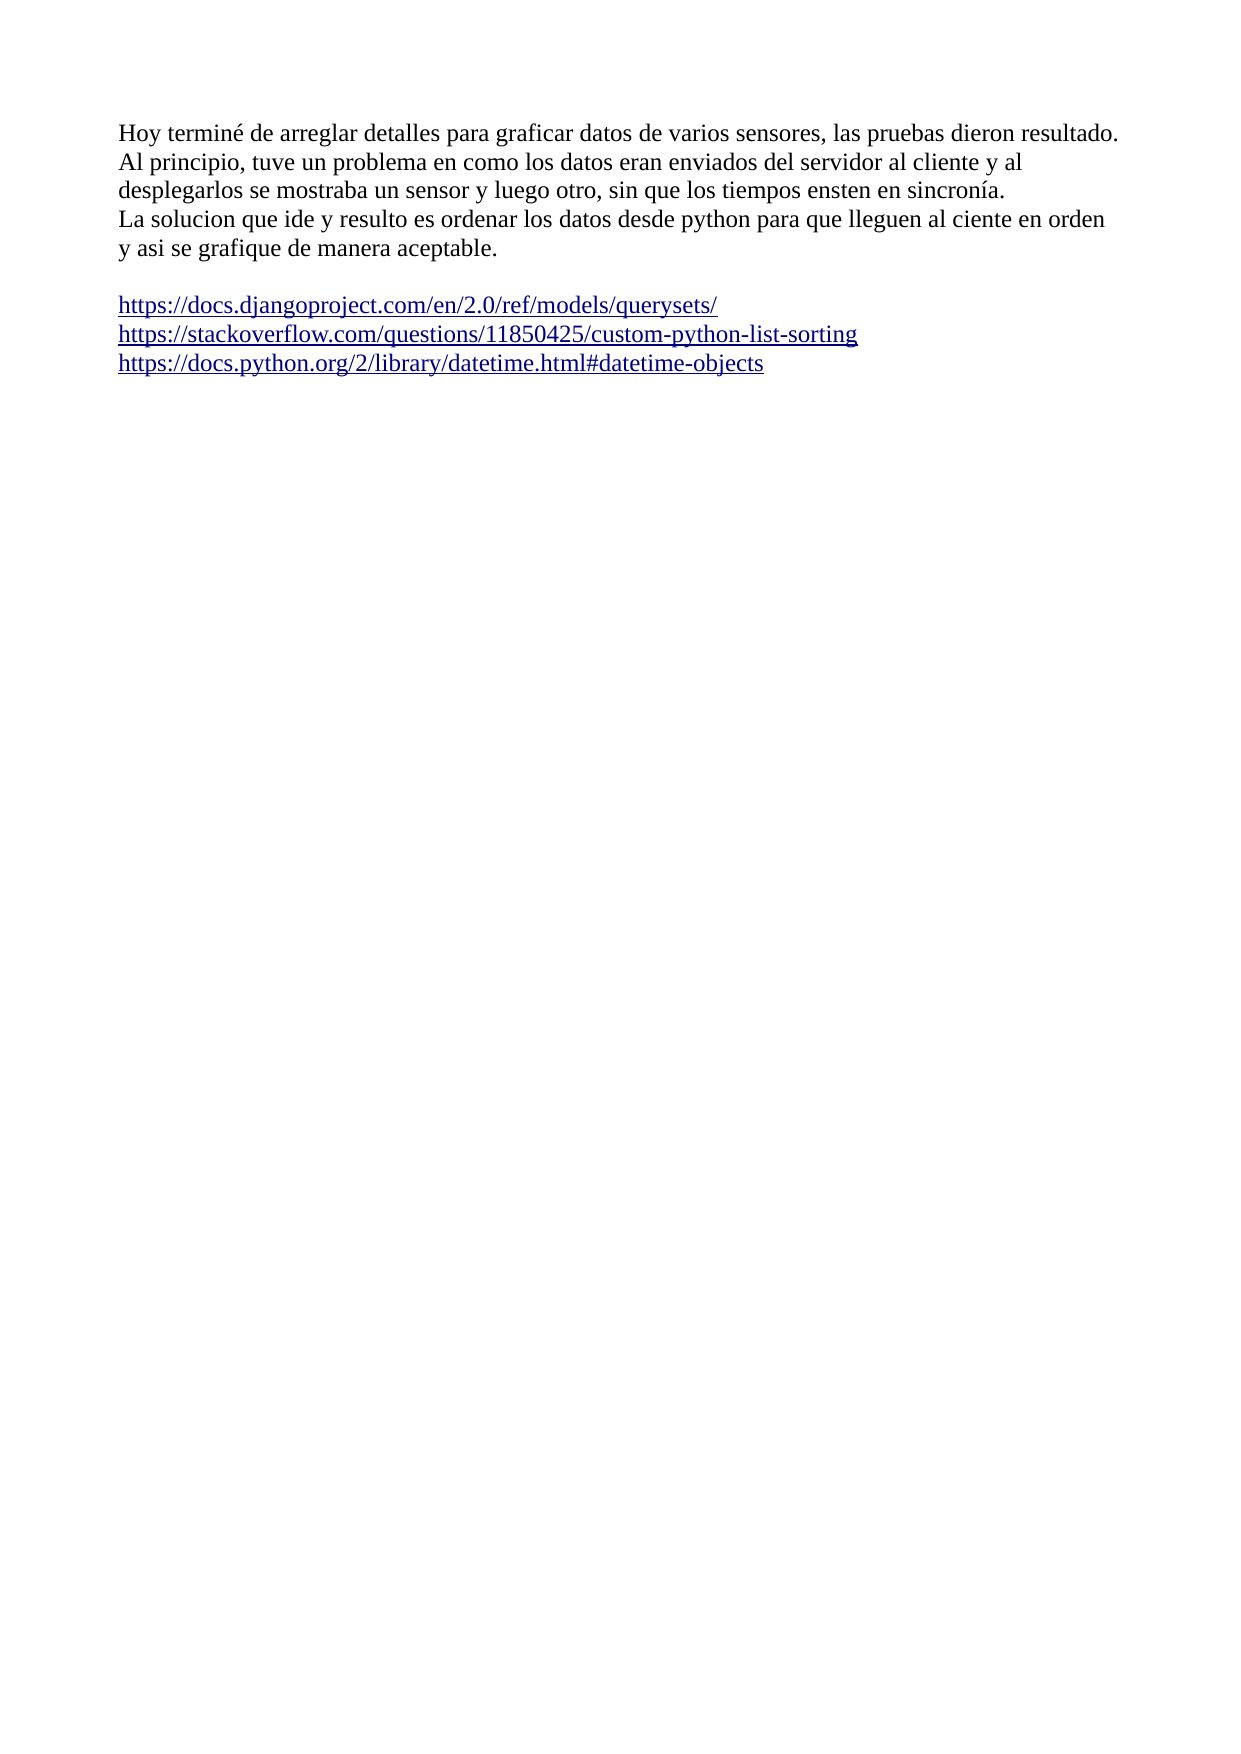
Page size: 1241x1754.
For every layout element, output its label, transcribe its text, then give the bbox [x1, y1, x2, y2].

text https://docs.djangoproject.com/en/2.0/ref/models/querysets/ [118, 291, 1122, 319]
text Al principio, tuve un problema en como los datos eran enviados del servidor al cliente y al desplegarlos se mostraba un sensor y luego otro, sin que los tiempos ensten en sincronía. [118, 147, 1122, 204]
text https://stackoverflow.com/questions/11850425/custom-python-list-sorting [118, 319, 1122, 348]
text https://docs.python.org/2/library/datetime.html#datetime-objects [118, 348, 1122, 377]
text La solucion que ide y resulto es ordenar los datos desde python para que lleguen al ciente en orden y asi se grafique de manera aceptable. [118, 204, 1122, 262]
text Hoy terminé de arreglar detalles para graficar datos de varios sensores, las pruebas dieron resultado. [118, 118, 1122, 147]
